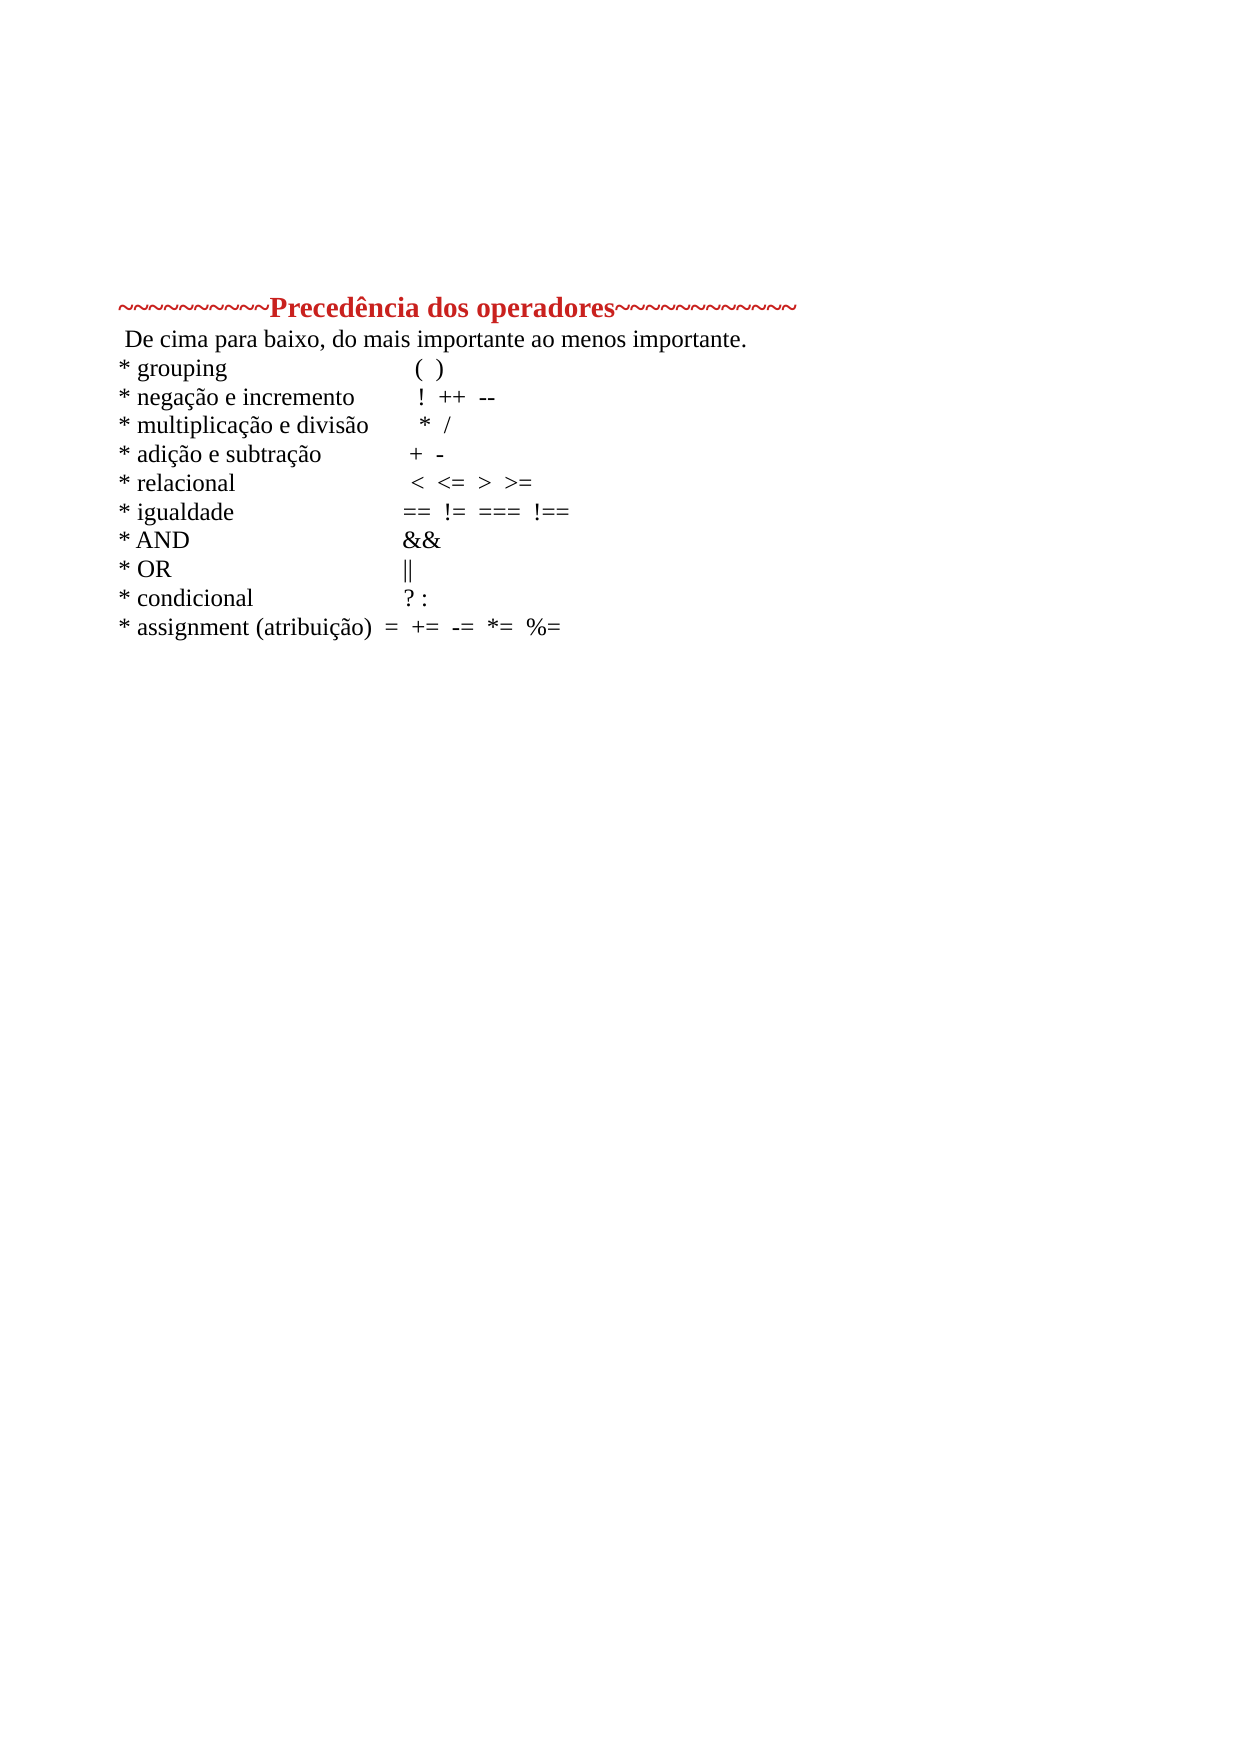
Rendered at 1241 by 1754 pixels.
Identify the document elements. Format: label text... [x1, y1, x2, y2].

text * grouping ( ) [118, 353, 1122, 382]
text * negação e incremento ! ++ -- [118, 382, 1122, 410]
text * condicional ? : [118, 583, 1122, 612]
text * adição e subtração + - [118, 439, 1122, 468]
text * AND && [118, 525, 1122, 554]
text * OR || [118, 554, 1122, 583]
text * multiplicação e divisão * / [118, 410, 1122, 439]
text * igualdade == != === !== [118, 497, 1122, 525]
text * relacional < <= > >= [118, 468, 1122, 497]
text * assignment (atribuição) = += -= *= %= [118, 612, 1122, 640]
text ~~~~~~~~~~Precedência dos operadores~~~~~~~~~~~~ [118, 291, 1122, 324]
text De cima para baixo, do mais importante ao menos importante. [118, 324, 1122, 353]
